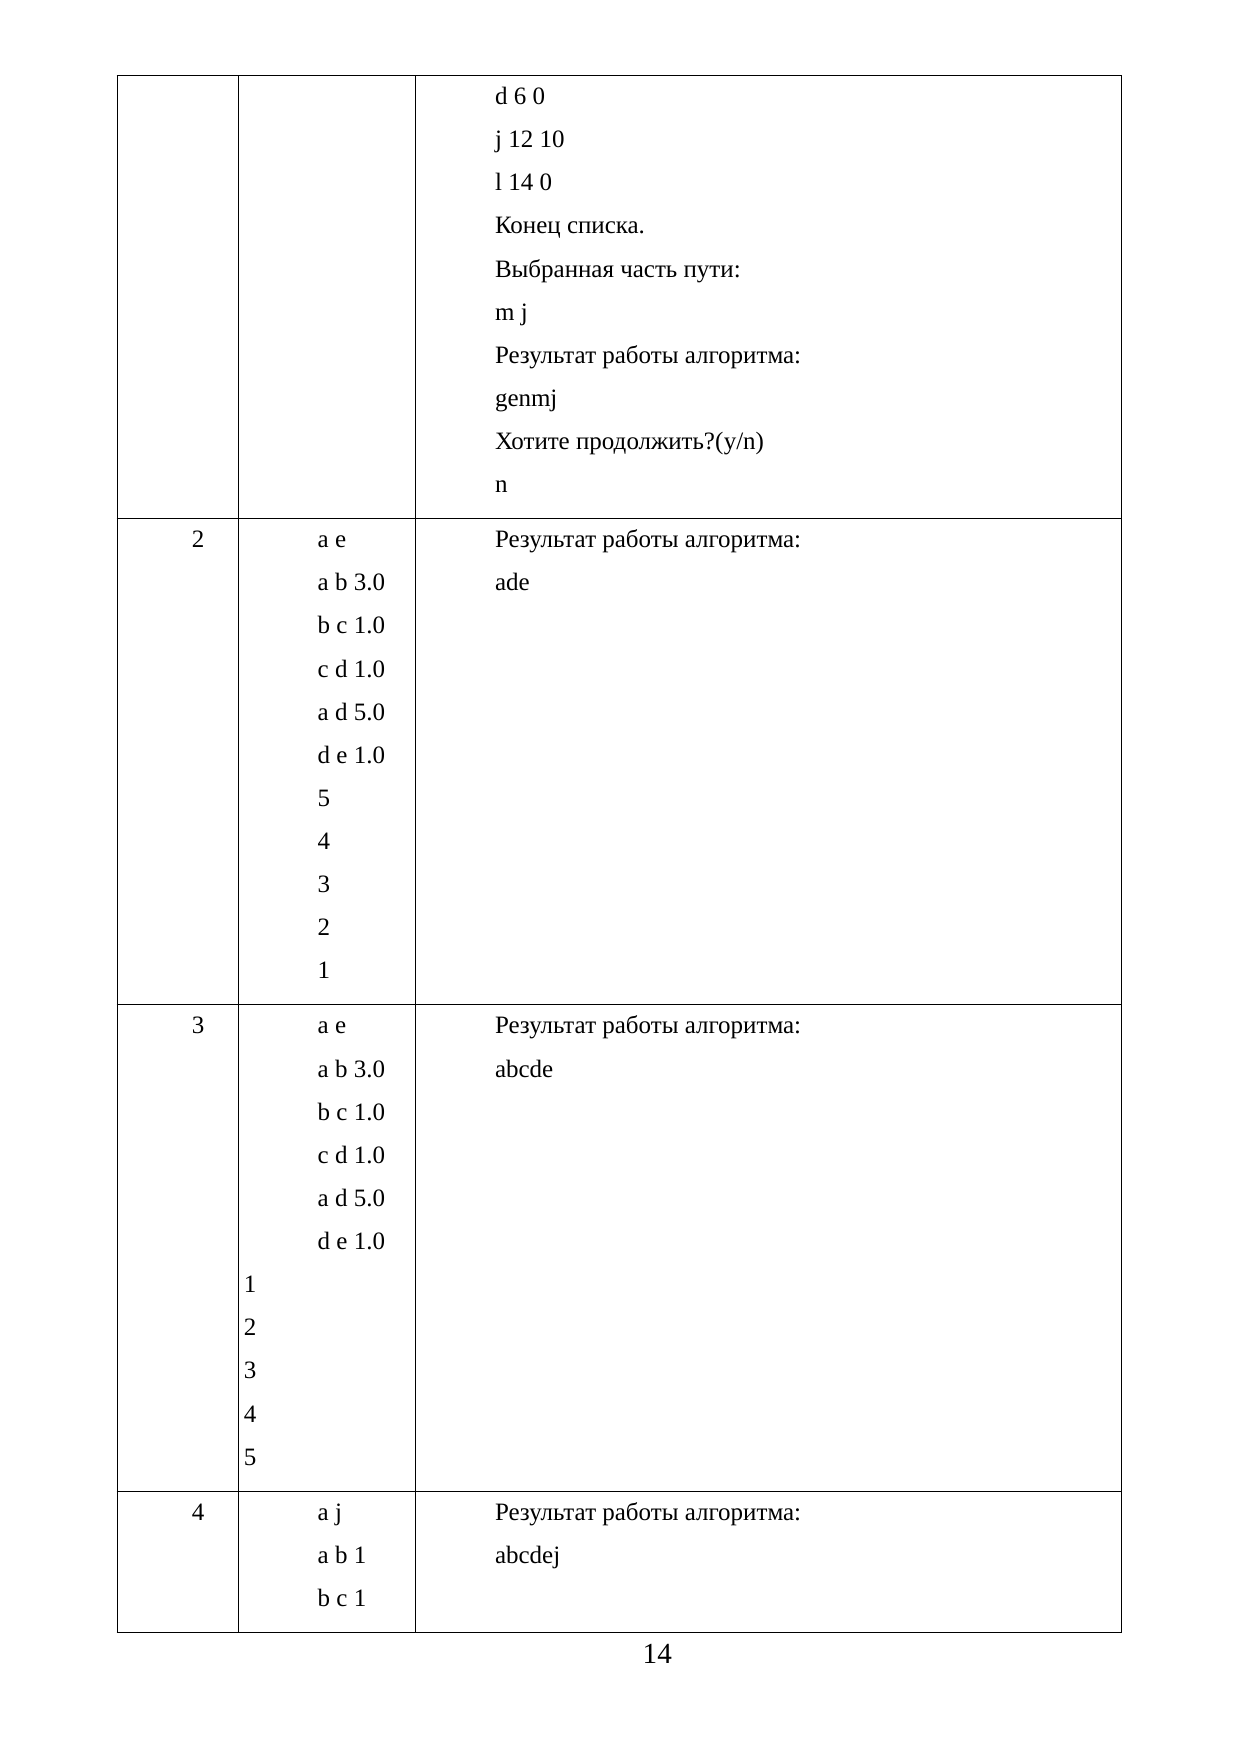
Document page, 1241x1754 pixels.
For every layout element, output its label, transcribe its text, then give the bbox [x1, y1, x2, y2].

table_cell a e a b 3.0 b c 1.0 c d 1.0 a d 5.0 d e 1.0 1 2 3 4 5 [239, 1005, 415, 1491]
table_cell 4 [118, 1492, 238, 1632]
table_cell [239, 76, 415, 518]
table_cell a j a b 1 b c 1 [239, 1492, 415, 1632]
table_cell [118, 76, 238, 518]
table_cell Результат работы алгоритма: ade [416, 519, 1121, 1004]
table_cell a e a b 3.0 b c 1.0 c d 1.0 a d 5.0 d e 1.0 5 4 3 2 1 [239, 519, 415, 1004]
table_cell 3 [118, 1005, 238, 1491]
table_cell Результат работы алгоритма: abcdej [416, 1492, 1121, 1632]
table_cell 2 [118, 519, 238, 1004]
table_cell d 6 0 j 12 10 l 14 0 Конец списка. Выбранная часть пути: m j Результат работы алгоритма: genmj Хотите продолжить?(y/n) n [416, 76, 1121, 518]
table_cell Результат работы алгоритма: abcde [416, 1005, 1121, 1491]
